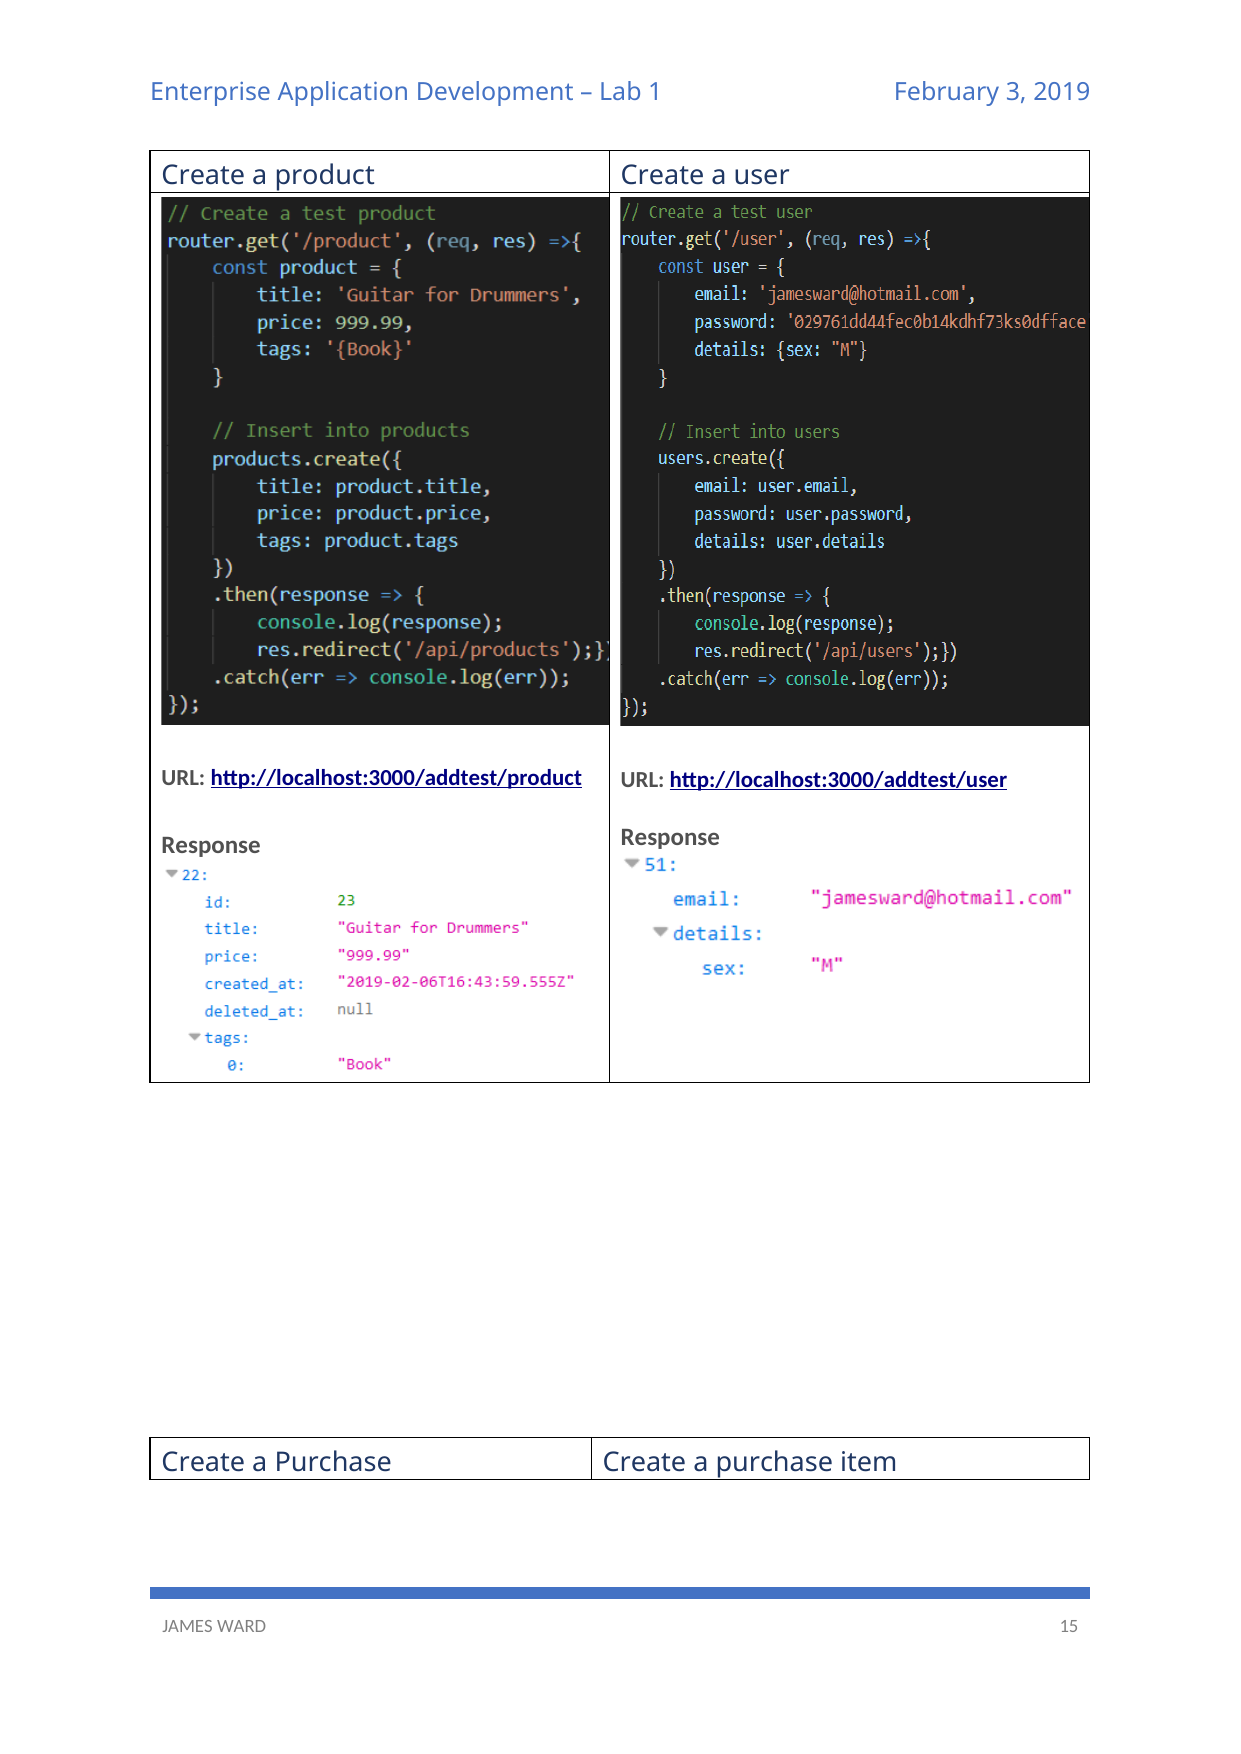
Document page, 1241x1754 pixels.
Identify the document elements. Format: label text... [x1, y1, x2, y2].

table_header Create a product [151, 151, 609, 192]
table_cell URL: http://localhost:3000/addtest/user Response [610, 193, 1089, 1082]
table_header Create a purchase item [592, 1438, 1089, 1479]
table_header Create a Purchase [151, 1438, 591, 1479]
table_header Create a user [610, 151, 1089, 192]
table_cell URL: http://localhost:3000/addtest/product Response [151, 193, 609, 1082]
